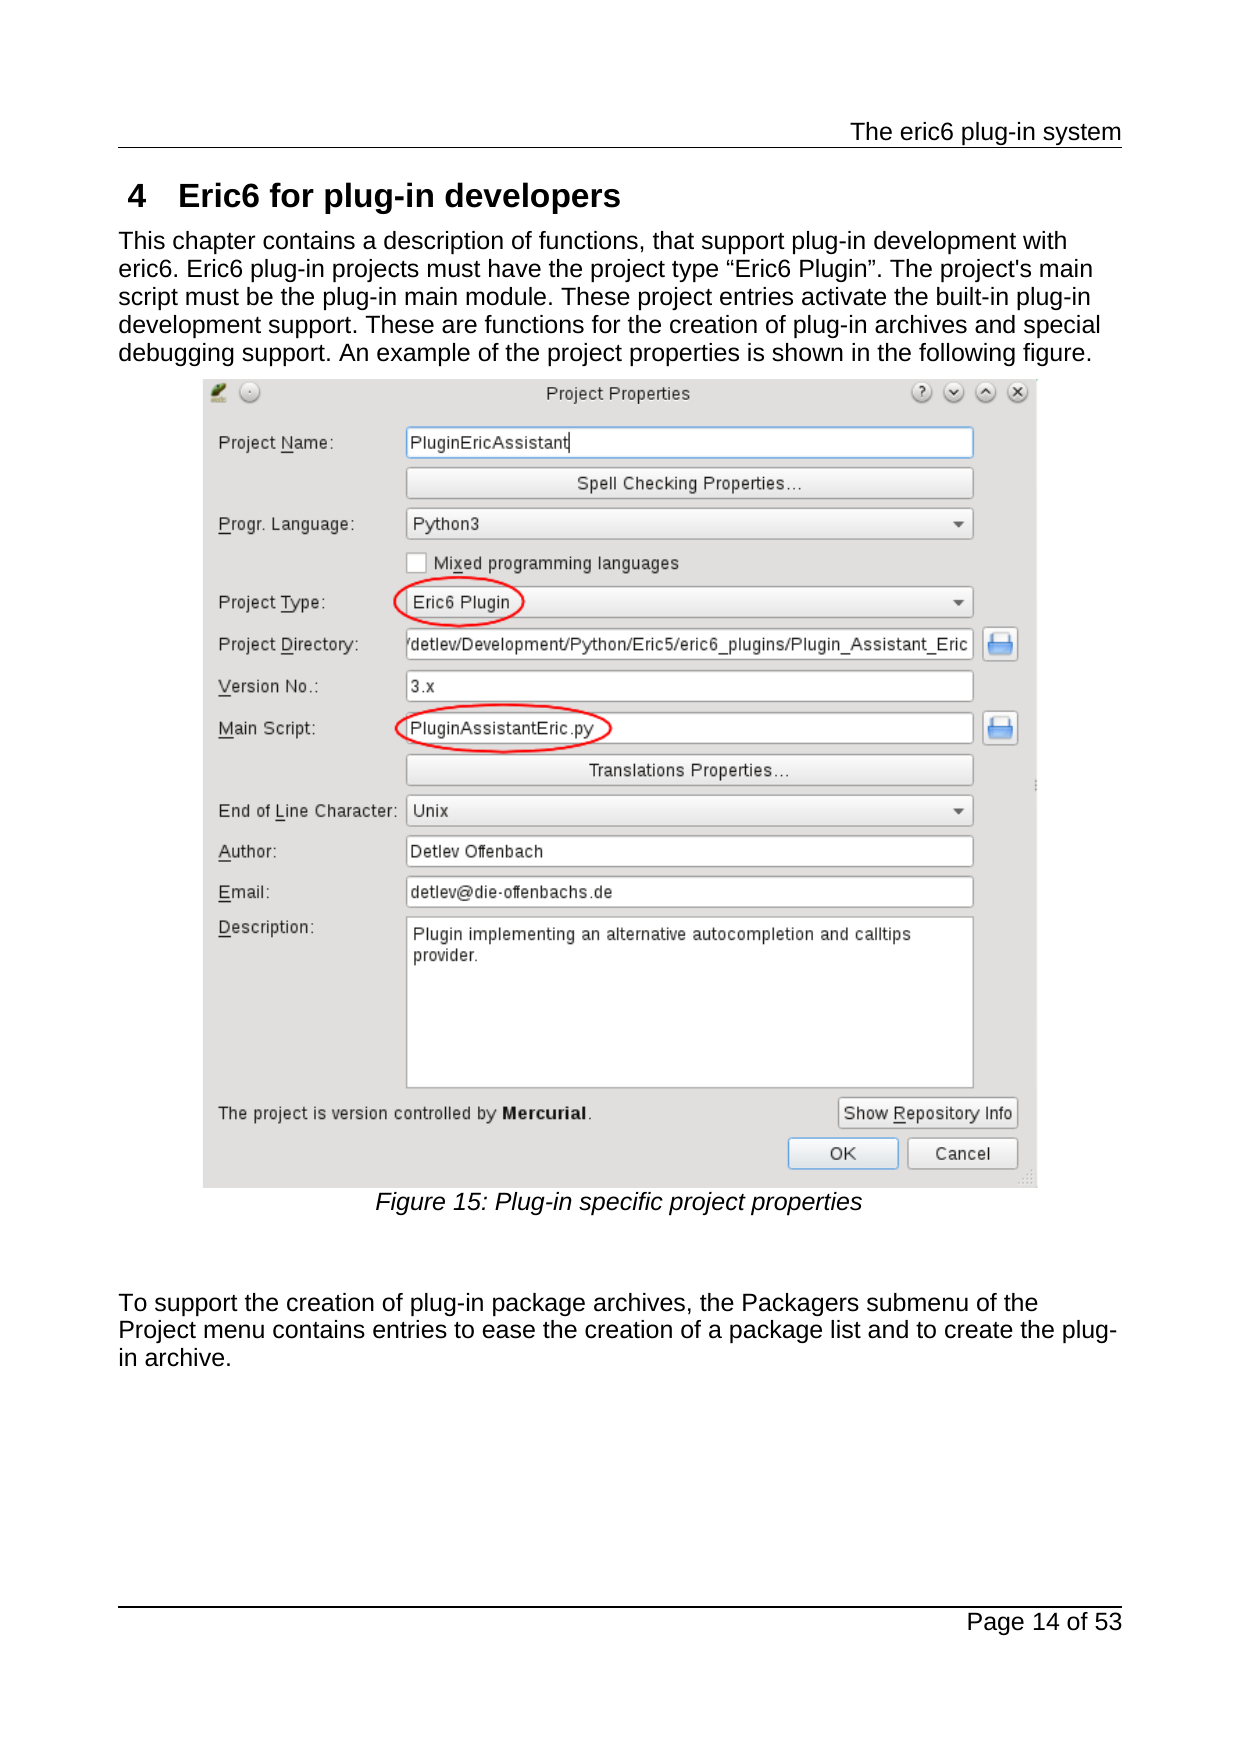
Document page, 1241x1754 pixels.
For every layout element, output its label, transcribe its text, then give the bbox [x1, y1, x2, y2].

text To support the creation of plug-in package archives, the Packagers submenu of the Project menu contains entries to ease the creation of a package list and to create the plug-in archive. [118, 1288, 1122, 1372]
text This chapter contains a description of functions, that support plug-in development with eric6. Eric6 plug-in projects must have the project type “Eric6 Plugin”. The project's main script must be the plug-in main module. These project entries activate the built-in plug-in development support. These are functions for the creation of plug-in archives and special debugging support. An example of the project properties is shown in the following figure. [118, 227, 1122, 367]
picture [202, 379, 1038, 1188]
subtitle Eric6 for plug-in developers [118, 177, 1122, 214]
text Figure 15: Plug-in specific project properties [203, 1188, 1037, 1216]
